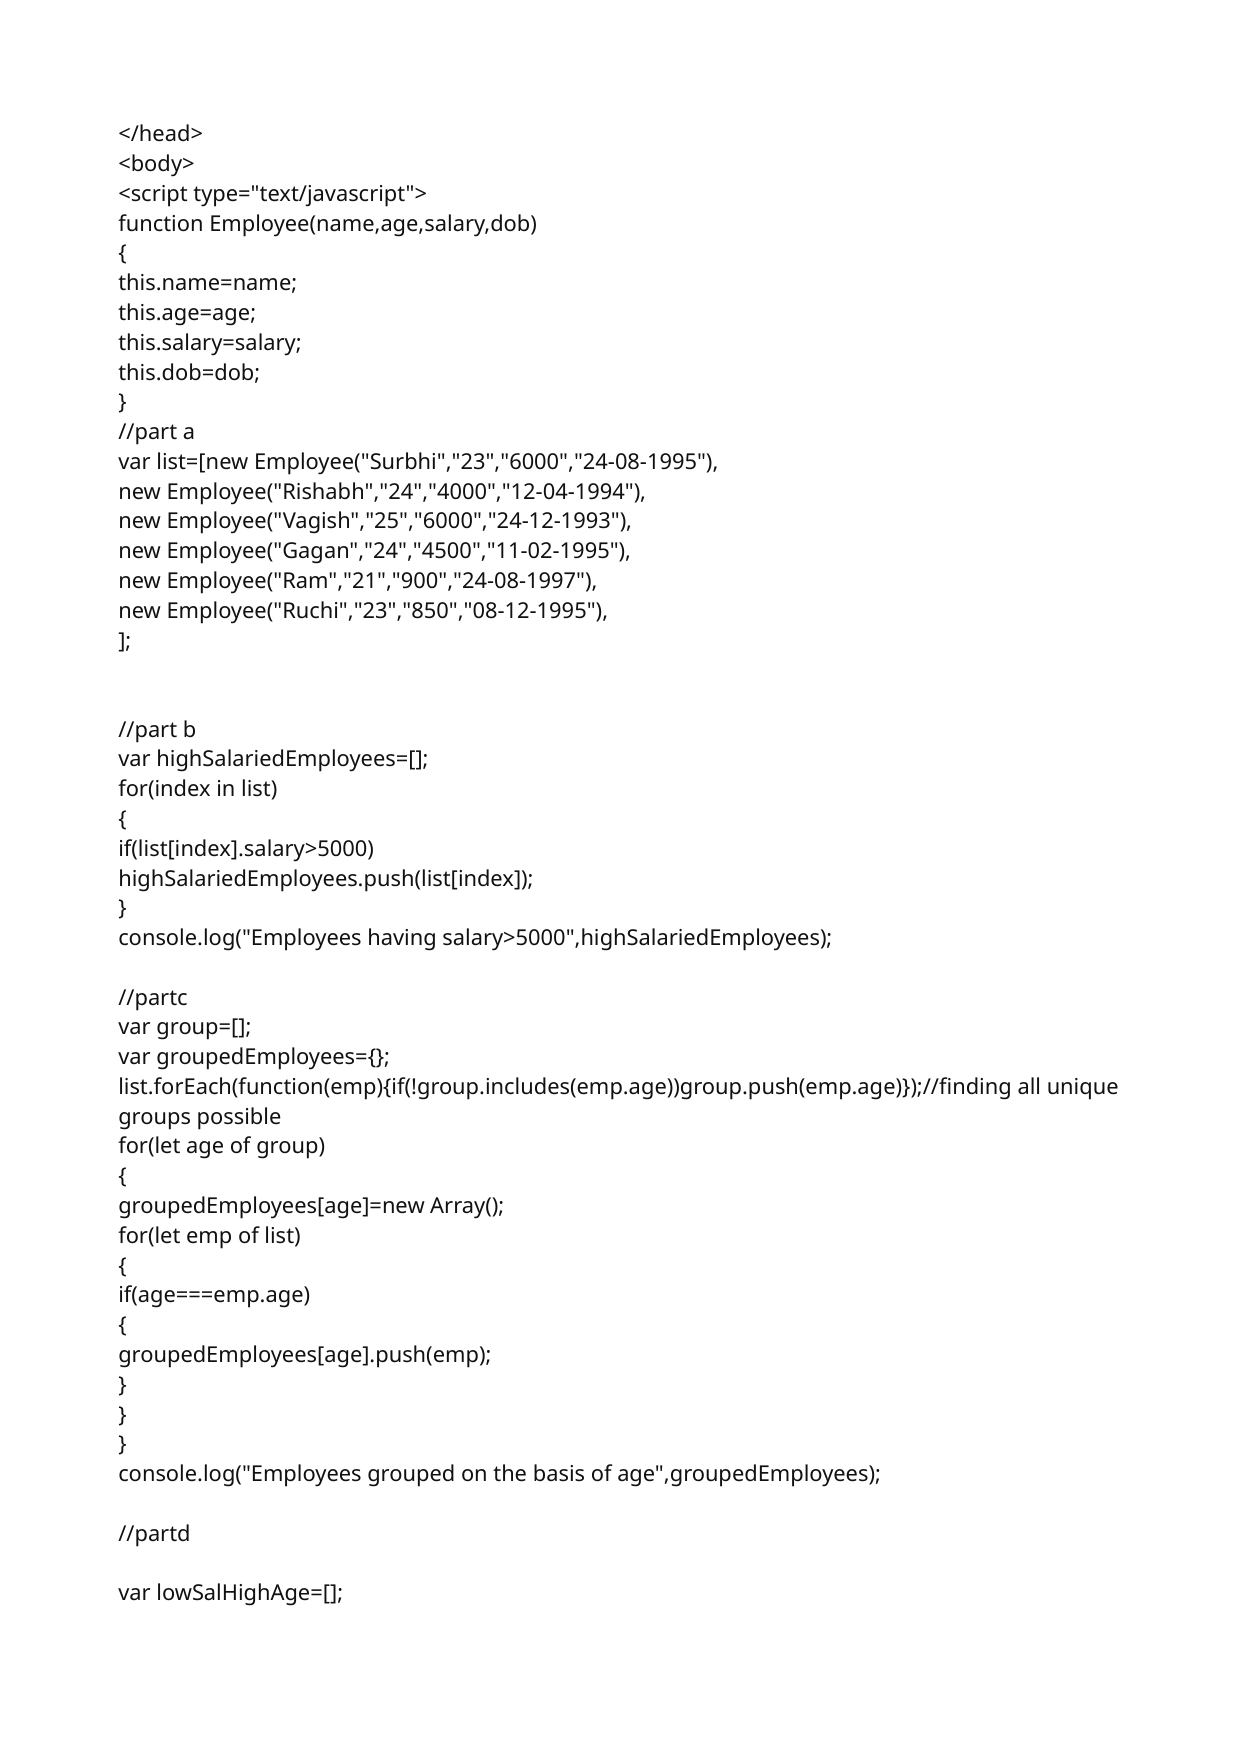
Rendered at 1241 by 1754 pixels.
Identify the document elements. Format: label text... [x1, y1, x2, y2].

text for(let age of group) [118, 1131, 1122, 1160]
text { [118, 1160, 1122, 1190]
text { [118, 1309, 1122, 1339]
text this.dob=dob; [118, 356, 1122, 386]
text groupedEmployees[age].push(emp); [118, 1339, 1122, 1369]
text list.forEach(function(emp){if(!group.includes(emp.age))group.push(emp.age)});//finding all unique groups possible [118, 1071, 1122, 1131]
text for(let emp of list) [118, 1220, 1122, 1250]
text var list=[new Employee("Surbhi","23","6000","24-08-1995"), [118, 446, 1122, 476]
text { [118, 1250, 1122, 1279]
text //part a [118, 416, 1122, 446]
text new Employee("Ram","21","900","24-08-1997"), [118, 565, 1122, 595]
text //partc [118, 982, 1122, 1011]
text this.salary=salary; [118, 327, 1122, 356]
text console.log("Employees grouped on the basis of age",groupedEmployees); [118, 1458, 1122, 1488]
text { [118, 803, 1122, 833]
text console.log("Employees having salary>5000",highSalariedEmployees); [118, 922, 1122, 952]
text new Employee("Ruchi","23","850","08-12-1995"), [118, 595, 1122, 624]
text //part b [118, 713, 1122, 743]
text //partd [118, 1518, 1122, 1547]
text if(list[index].salary>5000) [118, 833, 1122, 862]
text ]; [118, 624, 1122, 654]
text <script type="text/javascript"> [118, 178, 1122, 207]
text } [118, 892, 1122, 922]
text new Employee("Vagish","25","6000","24-12-1993"), [118, 505, 1122, 535]
text var groupedEmployees={}; [118, 1041, 1122, 1071]
text var lowSalHighAge=[]; [118, 1577, 1122, 1607]
text { [118, 237, 1122, 267]
text groupedEmployees[age]=new Array(); [118, 1190, 1122, 1220]
text <body> [118, 148, 1122, 178]
text highSalariedEmployees.push(list[index]); [118, 862, 1122, 892]
text this.name=name; [118, 267, 1122, 297]
text for(index in list) [118, 773, 1122, 803]
text function Employee(name,age,salary,dob) [118, 207, 1122, 237]
text } [118, 1369, 1122, 1399]
text } [118, 1428, 1122, 1458]
text var group=[]; [118, 1011, 1122, 1041]
text if(age===emp.age) [118, 1279, 1122, 1309]
text new Employee("Gagan","24","4500","11-02-1995"), [118, 535, 1122, 565]
text var highSalariedEmployees=[]; [118, 743, 1122, 773]
text this.age=age; [118, 297, 1122, 327]
text </head> [118, 118, 1122, 148]
text new Employee("Rishabh","24","4000","12-04-1994"), [118, 476, 1122, 505]
text } [118, 386, 1122, 416]
text } [118, 1399, 1122, 1428]
